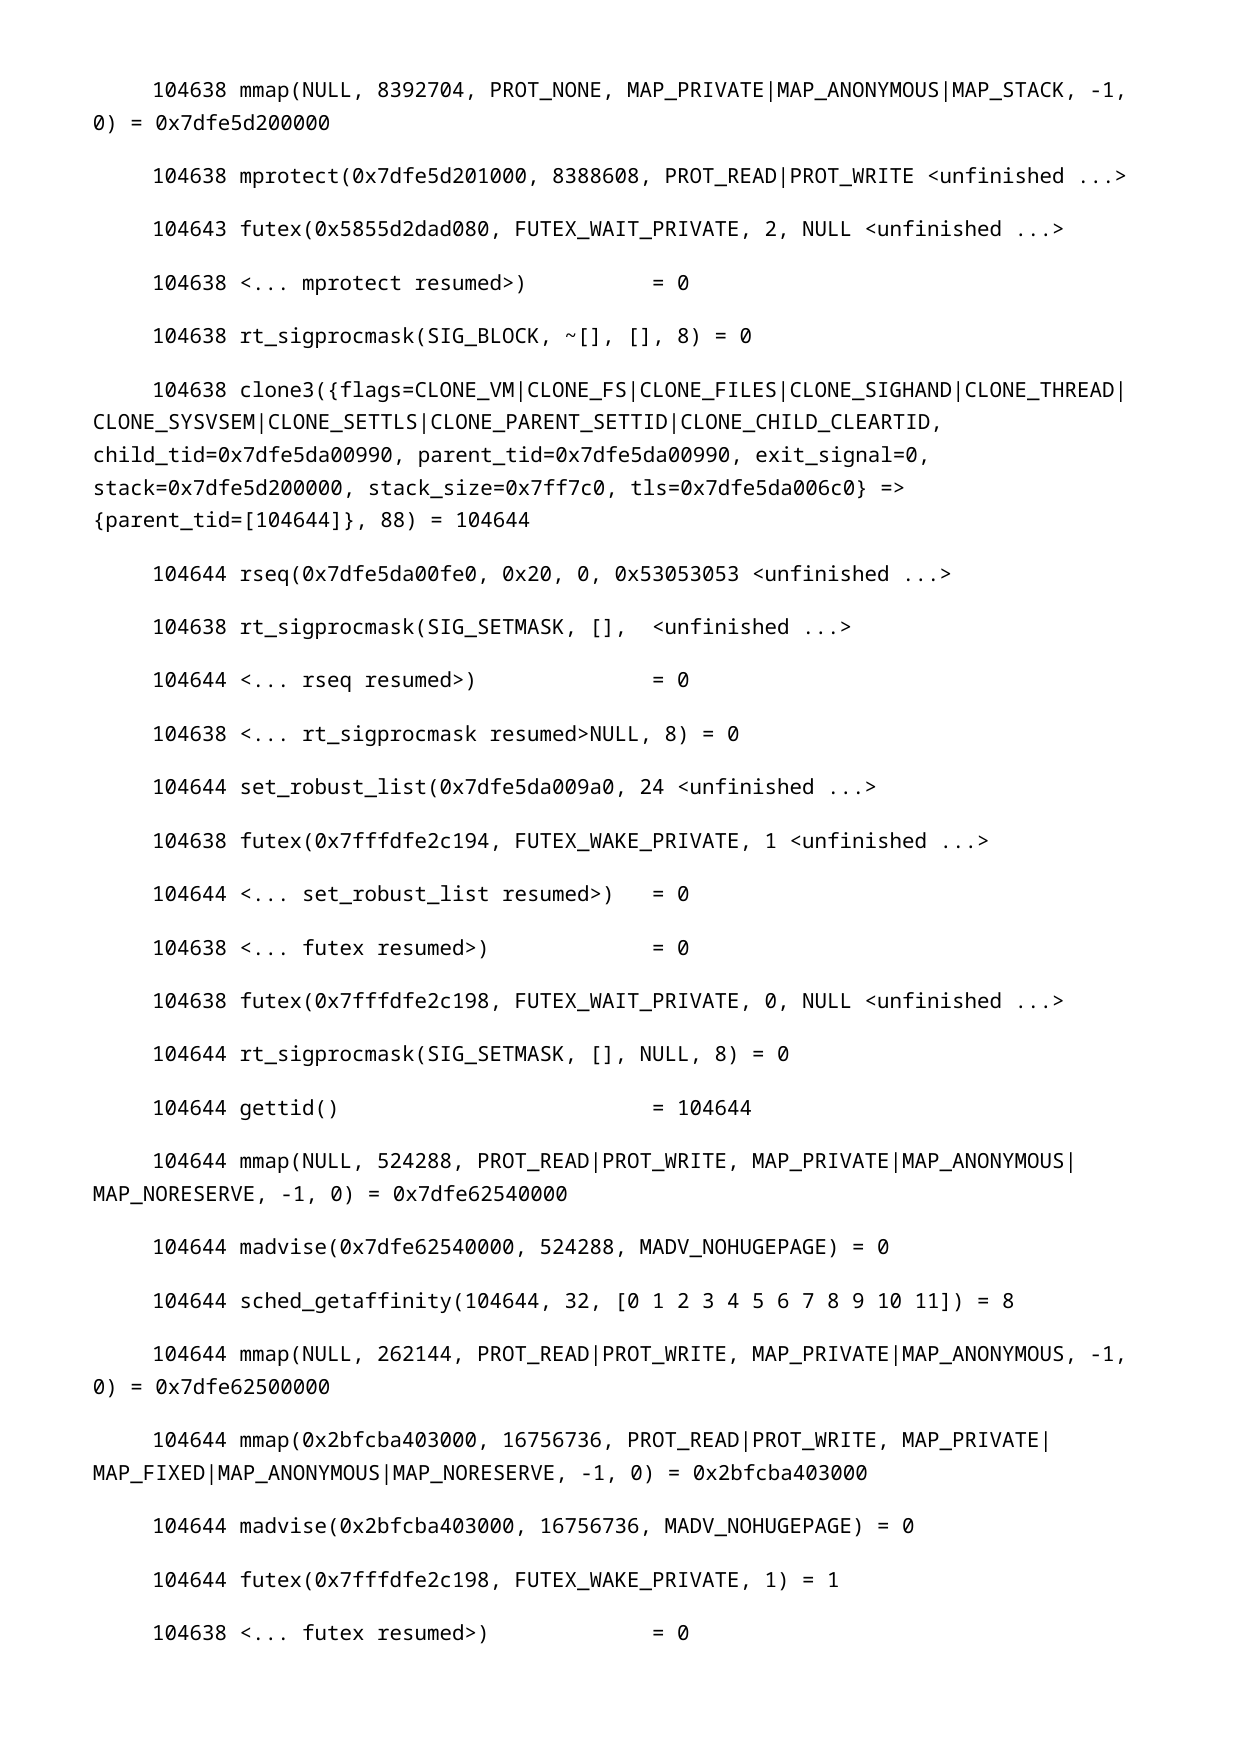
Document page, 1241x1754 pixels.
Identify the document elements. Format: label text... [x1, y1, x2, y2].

text 104644 <... set_robust_list resumed>) = 0 [93, 879, 1147, 908]
text 104638 <... futex resumed>) = 0 [93, 1618, 1147, 1647]
text 104644 mmap(NULL, 262144, PROT_READ|PROT_WRITE, MAP_PRIVATE|MAP_ANONYMOUS, -1, 0) = 0x7dfe62500000 [93, 1339, 1147, 1400]
text 104644 set_robust_list(0x7dfe5da009a0, 24 <unfinished ...> [93, 772, 1147, 801]
text 104644 rt_sigprocmask(SIG_SETMASK, [], NULL, 8) = 0 [93, 1039, 1147, 1068]
text 104644 madvise(0x2bfcba403000, 16756736, MADV_NOHUGEPAGE) = 0 [93, 1511, 1147, 1540]
text 104644 madvise(0x7dfe62540000, 524288, MADV_NOHUGEPAGE) = 0 [93, 1232, 1147, 1261]
text 104644 sched_getaffinity(104644, 32, [0 1 2 3 4 5 6 7 8 9 10 11]) = 8 [93, 1286, 1147, 1314]
text 104638 <... futex resumed>) = 0 [93, 933, 1147, 961]
text 104638 clone3({flags=CLONE_VM|CLONE_FS|CLONE_FILES|CLONE_SIGHAND|CLONE_THREAD|CLONE_SYSVSEM|CLONE_SETTLS|CLONE_PARENT_SETTID|CLONE_CHILD_CLEARTID, child_tid=0x7dfe5da00990, parent_tid=0x7dfe5da00990, exit_signal=0, stack=0x7dfe5d200000, stack_size=0x7ff7c0, tls=0x7dfe5da006c0} => {parent_tid=[104644]}, 88) = 104644 [93, 375, 1147, 534]
text 104644 mmap(NULL, 524288, PROT_READ|PROT_WRITE, MAP_PRIVATE|MAP_ANONYMOUS|MAP_NORESERVE, -1, 0) = 0x7dfe62540000 [93, 1146, 1147, 1207]
text 104644 futex(0x7fffdfe2c198, FUTEX_WAKE_PRIVATE, 1) = 1 [93, 1565, 1147, 1593]
text 104638 futex(0x7fffdfe2c194, FUTEX_WAKE_PRIVATE, 1 <unfinished ...> [93, 826, 1147, 854]
text 104638 mprotect(0x7dfe5d201000, 8388608, PROT_READ|PROT_WRITE <unfinished ...> [93, 161, 1147, 189]
text 104643 futex(0x5855d2dad080, FUTEX_WAIT_PRIVATE, 2, NULL <unfinished ...> [93, 214, 1147, 243]
text 104644 <... rseq resumed>) = 0 [93, 666, 1147, 694]
text 104638 <... rt_sigprocmask resumed>NULL, 8) = 0 [93, 719, 1147, 747]
text 104638 mmap(NULL, 8392704, PROT_NONE, MAP_PRIVATE|MAP_ANONYMOUS|MAP_STACK, -1, 0) = 0x7dfe5d200000 [93, 75, 1147, 136]
text 104638 futex(0x7fffdfe2c198, FUTEX_WAIT_PRIVATE, 0, NULL <unfinished ...> [93, 986, 1147, 1014]
text 104638 <... mprotect resumed>) = 0 [93, 268, 1147, 296]
text 104644 rseq(0x7dfe5da00fe0, 0x20, 0, 0x53053053 <unfinished ...> [93, 559, 1147, 587]
text 104644 mmap(0x2bfcba403000, 16756736, PROT_READ|PROT_WRITE, MAP_PRIVATE|MAP_FIXED|MAP_ANONYMOUS|MAP_NORESERVE, -1, 0) = 0x2bfcba403000 [93, 1425, 1147, 1486]
text 104638 rt_sigprocmask(SIG_BLOCK, ~[], [], 8) = 0 [93, 321, 1147, 350]
text 104638 rt_sigprocmask(SIG_SETMASK, [], <unfinished ...> [93, 612, 1147, 641]
text 104644 gettid() = 104644 [93, 1093, 1147, 1121]
